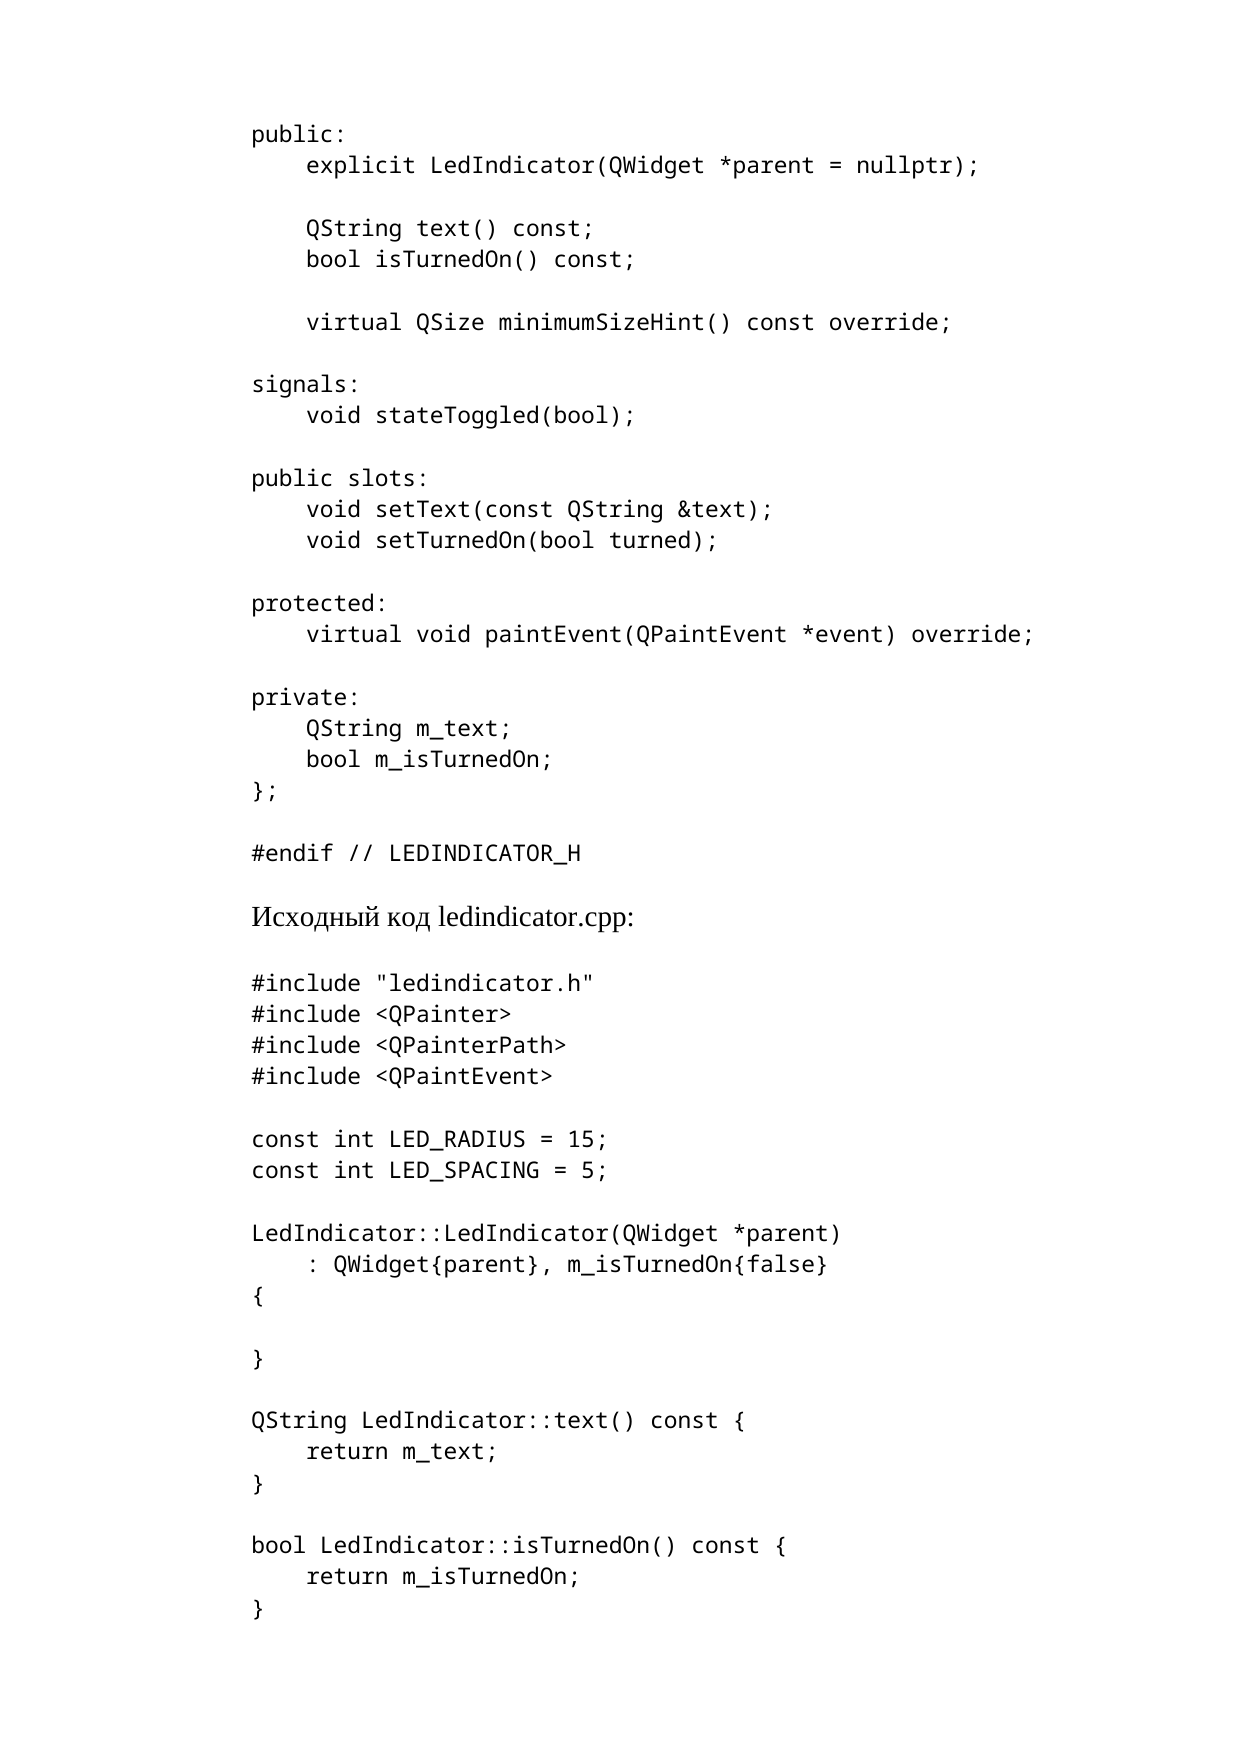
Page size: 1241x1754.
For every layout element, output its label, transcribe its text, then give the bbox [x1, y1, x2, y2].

text explicit LedIndicator(QWidget *parent = nullptr); [177, 149, 1152, 181]
text return m_isTurnedOn; [177, 1560, 1152, 1591]
text QString text() const; [177, 212, 1152, 243]
text } [177, 1466, 1152, 1498]
text bool LedIndicator::isTurnedOn() const { [177, 1529, 1152, 1560]
text const int LED_RADIUS = 15; [177, 1123, 1152, 1154]
text #include <QPainter> [177, 998, 1152, 1029]
text LedIndicator::LedIndicator(QWidget *parent) [177, 1216, 1152, 1248]
text #include <QPainterPath> [177, 1029, 1152, 1060]
text const int LED_SPACING = 5; [177, 1154, 1152, 1185]
text protected: [177, 587, 1152, 618]
text #endif // LEDINDICATOR_H [177, 837, 1152, 868]
text public: [177, 118, 1152, 149]
text } [177, 1591, 1152, 1623]
text QString LedIndicator::text() const { [177, 1404, 1152, 1435]
text virtual QSize minimumSizeHint() const override; [177, 306, 1152, 337]
text #include "ledindicator.h" [177, 966, 1152, 998]
text private: [177, 681, 1152, 712]
text Исходный код ledindicator.cpp: [177, 899, 1152, 933]
text public slots: [177, 462, 1152, 493]
text void setTurnedOn(bool turned); [177, 524, 1152, 556]
text void setText(const QString &text); [177, 493, 1152, 524]
text bool isTurnedOn() const; [177, 243, 1152, 274]
text #include <QPaintEvent> [177, 1060, 1152, 1091]
text signals: [177, 368, 1152, 399]
text return m_text; [177, 1435, 1152, 1466]
text QString m_text; [177, 712, 1152, 743]
text } [177, 1341, 1152, 1373]
text bool m_isTurnedOn; [177, 743, 1152, 774]
text }; [177, 774, 1152, 806]
text { [177, 1279, 1152, 1310]
text void stateToggled(bool); [177, 399, 1152, 431]
text : QWidget{parent}, m_isTurnedOn{false} [177, 1248, 1152, 1279]
text virtual void paintEvent(QPaintEvent *event) override; [177, 618, 1152, 649]
